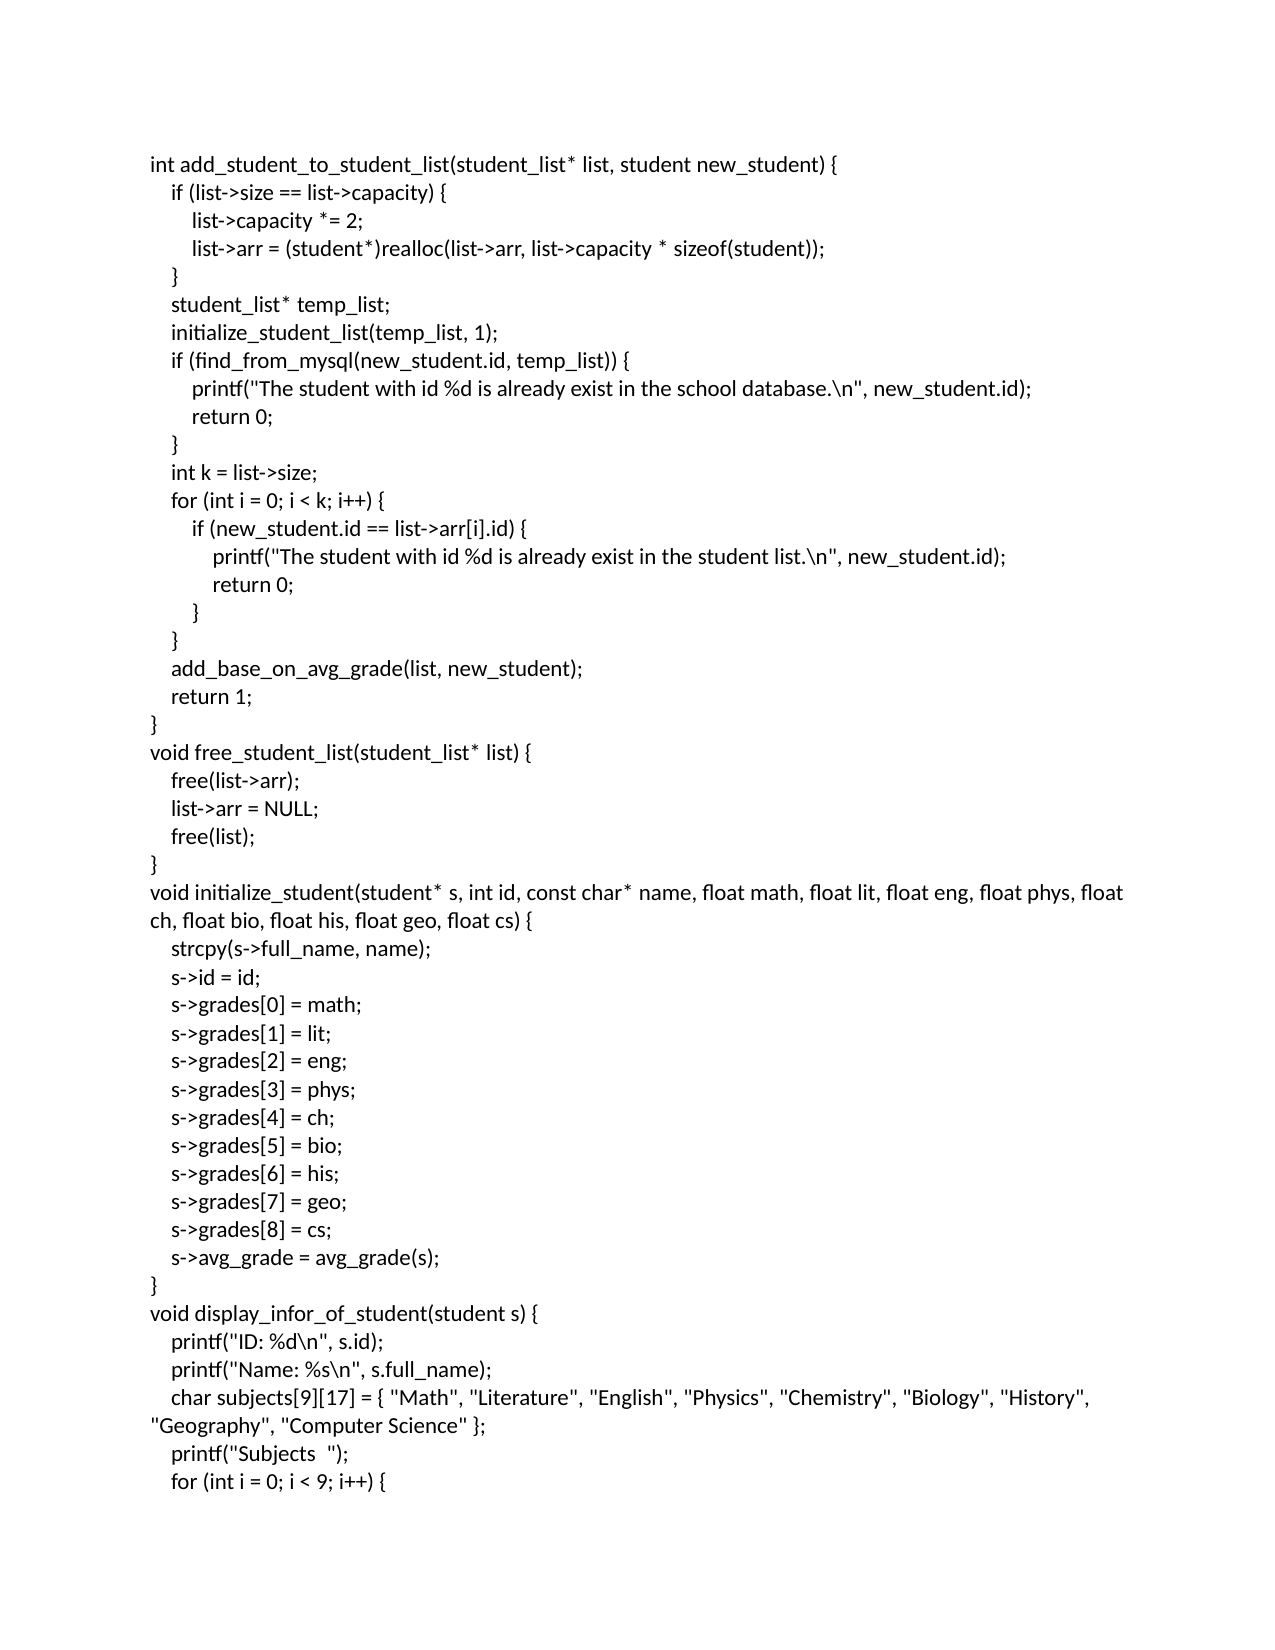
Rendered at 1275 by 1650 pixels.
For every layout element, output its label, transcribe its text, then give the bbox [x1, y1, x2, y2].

text } [150, 430, 1125, 458]
text s->id = id; [150, 963, 1125, 991]
text } [150, 626, 1125, 654]
text printf("The student with id %d is already exist in the student list.\n", new_student.id); [150, 542, 1125, 570]
text char subjects[9][17] = { "Math", "Literature", "English", "Physics", "Chemistry", "Biology", "History", "Geography", "Computer Science" }; [150, 1383, 1125, 1439]
text s->grades[4] = ch; [150, 1103, 1125, 1131]
text list->capacity *= 2; [150, 206, 1125, 234]
text s->grades[8] = cs; [150, 1215, 1125, 1243]
text list->arr = NULL; [150, 794, 1125, 822]
text s->grades[0] = math; [150, 991, 1125, 1019]
text } [150, 1271, 1125, 1299]
text list->arr = (student*)realloc(list->arr, list->capacity * sizeof(student)); [150, 234, 1125, 262]
text student_list* temp_list; [150, 290, 1125, 318]
text } [150, 598, 1125, 626]
text for (int i = 0; i < k; i++) { [150, 486, 1125, 514]
text initialize_student_list(temp_list, 1); [150, 318, 1125, 346]
text void display_infor_of_student(student s) { [150, 1299, 1125, 1327]
text printf("Subjects "); [150, 1439, 1125, 1467]
text int k = list->size; [150, 458, 1125, 486]
text int add_student_to_student_list(student_list* list, student new_student) { [150, 150, 1125, 178]
text for (int i = 0; i < 9; i++) { [150, 1467, 1125, 1495]
text s->grades[2] = eng; [150, 1047, 1125, 1075]
text free(list); [150, 822, 1125, 851]
text s->grades[7] = geo; [150, 1187, 1125, 1215]
text s->grades[5] = bio; [150, 1131, 1125, 1159]
text s->grades[6] = his; [150, 1159, 1125, 1187]
text printf("The student with id %d is already exist in the school database.\n", new_student.id); [150, 374, 1125, 402]
text void free_student_list(student_list* list) { [150, 738, 1125, 766]
text printf("ID: %d\n", s.id); [150, 1327, 1125, 1355]
text return 0; [150, 570, 1125, 598]
text strcpy(s->full_name, name); [150, 934, 1125, 963]
text if (find_from_mysql(new_student.id, temp_list)) { [150, 346, 1125, 374]
text } [150, 262, 1125, 290]
text s->avg_grade = avg_grade(s); [150, 1243, 1125, 1271]
text printf("Name: %s\n", s.full_name); [150, 1355, 1125, 1383]
text void initialize_student(student* s, int id, const char* name, float math, float lit, float eng, float phys, float ch, float bio, float his, float geo, float cs) { [150, 878, 1125, 934]
text return 1; [150, 682, 1125, 710]
text s->grades[1] = lit; [150, 1019, 1125, 1047]
text s->grades[3] = phys; [150, 1075, 1125, 1103]
text } [150, 710, 1125, 738]
text } [150, 851, 1125, 878]
text if (new_student.id == list->arr[i].id) { [150, 514, 1125, 542]
text add_base_on_avg_grade(list, new_student); [150, 654, 1125, 682]
text free(list->arr); [150, 766, 1125, 794]
text if (list->size == list->capacity) { [150, 178, 1125, 206]
text return 0; [150, 402, 1125, 430]
